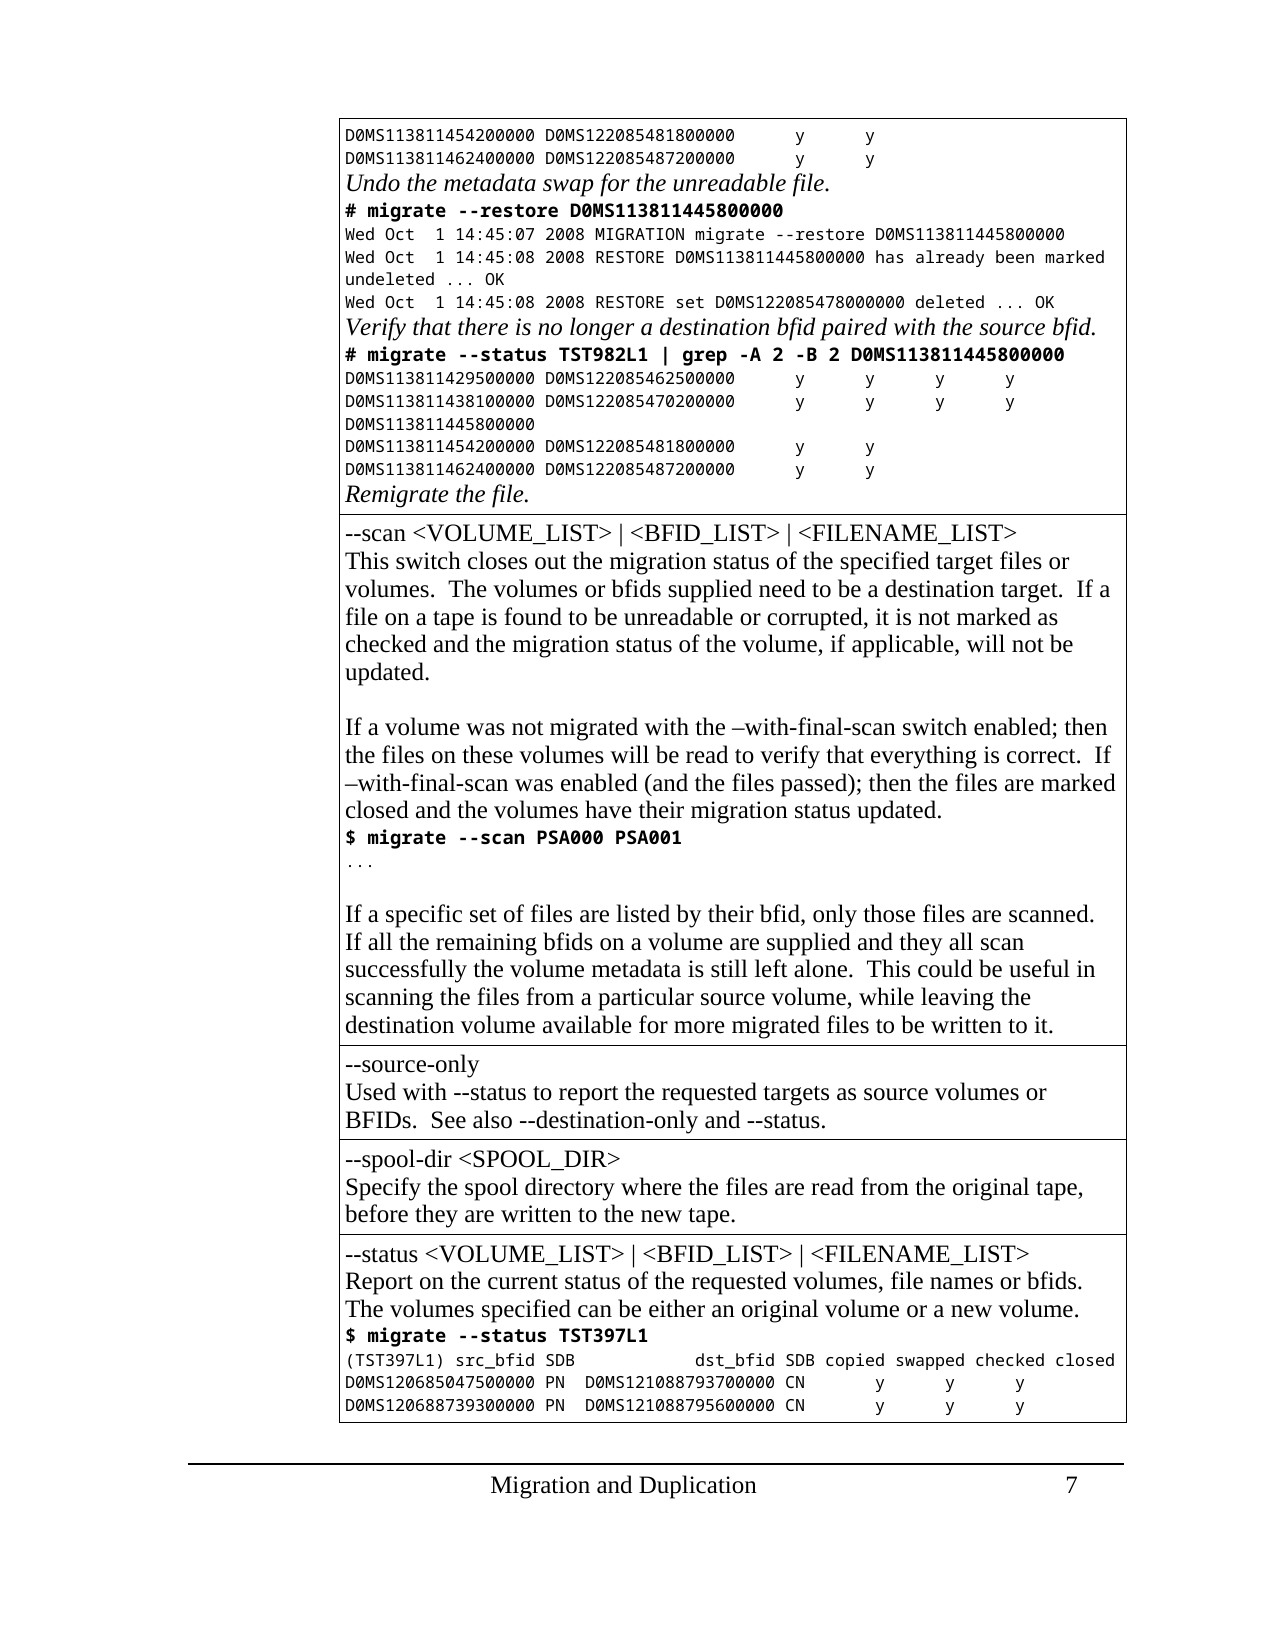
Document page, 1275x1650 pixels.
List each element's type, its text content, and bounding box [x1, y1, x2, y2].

table_cell --spool-dir <SPOOL_DIR> Specify the spool directory where the files are read from the original tape, before they are written to the new tape. [340, 1140, 1126, 1234]
table_cell --status <VOLUME_LIST> | <BFID_LIST> | <FILENAME_LIST> Report on the current status of the requested volumes, file names or bfids. The volumes specified can be either an original volume or a new volume. $ migrate --status TST397L1 (TST397L1) src_bfid SDB dst_bfid SDB copied swapped checked closed D0MS120685047500000 PN D0MS121088793700000 CN y y y D0MS120688739300000 PN D0MS121088795600000 CN y y y [340, 1235, 1126, 1422]
table_cell D0MS113811454200000 D0MS122085481800000 y y D0MS113811462400000 D0MS122085487200000 y y Undo the metadata swap for the unreadable file. # migrate --restore D0MS113811445800000 Wed Oct 1 14:45:07 2008 MIGRATION migrate --restore D0MS113811445800000 Wed Oct 1 14:45:08 2008 RESTORE D0MS113811445800000 has already been marked undeleted ... OK Wed Oct 1 14:45:08 2008 RESTORE set D0MS122085478000000 deleted ... OK Verify that there is no longer a destination bfid paired with the source bfid. # migrate --status TST982L1 | grep -A 2 -B 2 D0MS113811445800000 D0MS113811429500000 D0MS122085462500000 y y y y D0MS113811438100000 D0MS122085470200000 y y y y D0MS113811445800000 D0MS113811454200000 D0MS122085481800000 y y D0MS113811462400000 D0MS122085487200000 y y Remigrate the file. [340, 119, 1126, 514]
table_cell --scan <VOLUME_LIST> | <BFID_LIST> | <FILENAME_LIST> This switch closes out the migration status of the specified target files or volumes. The volumes or bfids supplied need to be a destination target. If a file on a tape is found to be unreadable or corrupted, it is not marked as checked and the migration status of the volume, if applicable, will not be updated. If a volume was not migrated with the –with-final-scan switch enabled; then the files on these volumes will be read to verify that everything is correct. If –with-final-scan was enabled (and the files passed); then the files are marked closed and the volumes have their migration status updated. $ migrate --scan PSA000 PSA001 ... If a specific set of files are listed by their bfid, only those files are scanned. If all the remaining bfids on a volume are supplied and they all scan successfully the volume metadata is still left alone. This could be useful in scanning the files from a particular source volume, while leaving the destination volume available for more migrated files to be written to it. [340, 515, 1126, 1044]
table_cell --source-only Used with ‑‑status to report the requested targets as source volumes or BFIDs. See also ‑‑destination‑only and ‑‑status. [340, 1046, 1126, 1139]
